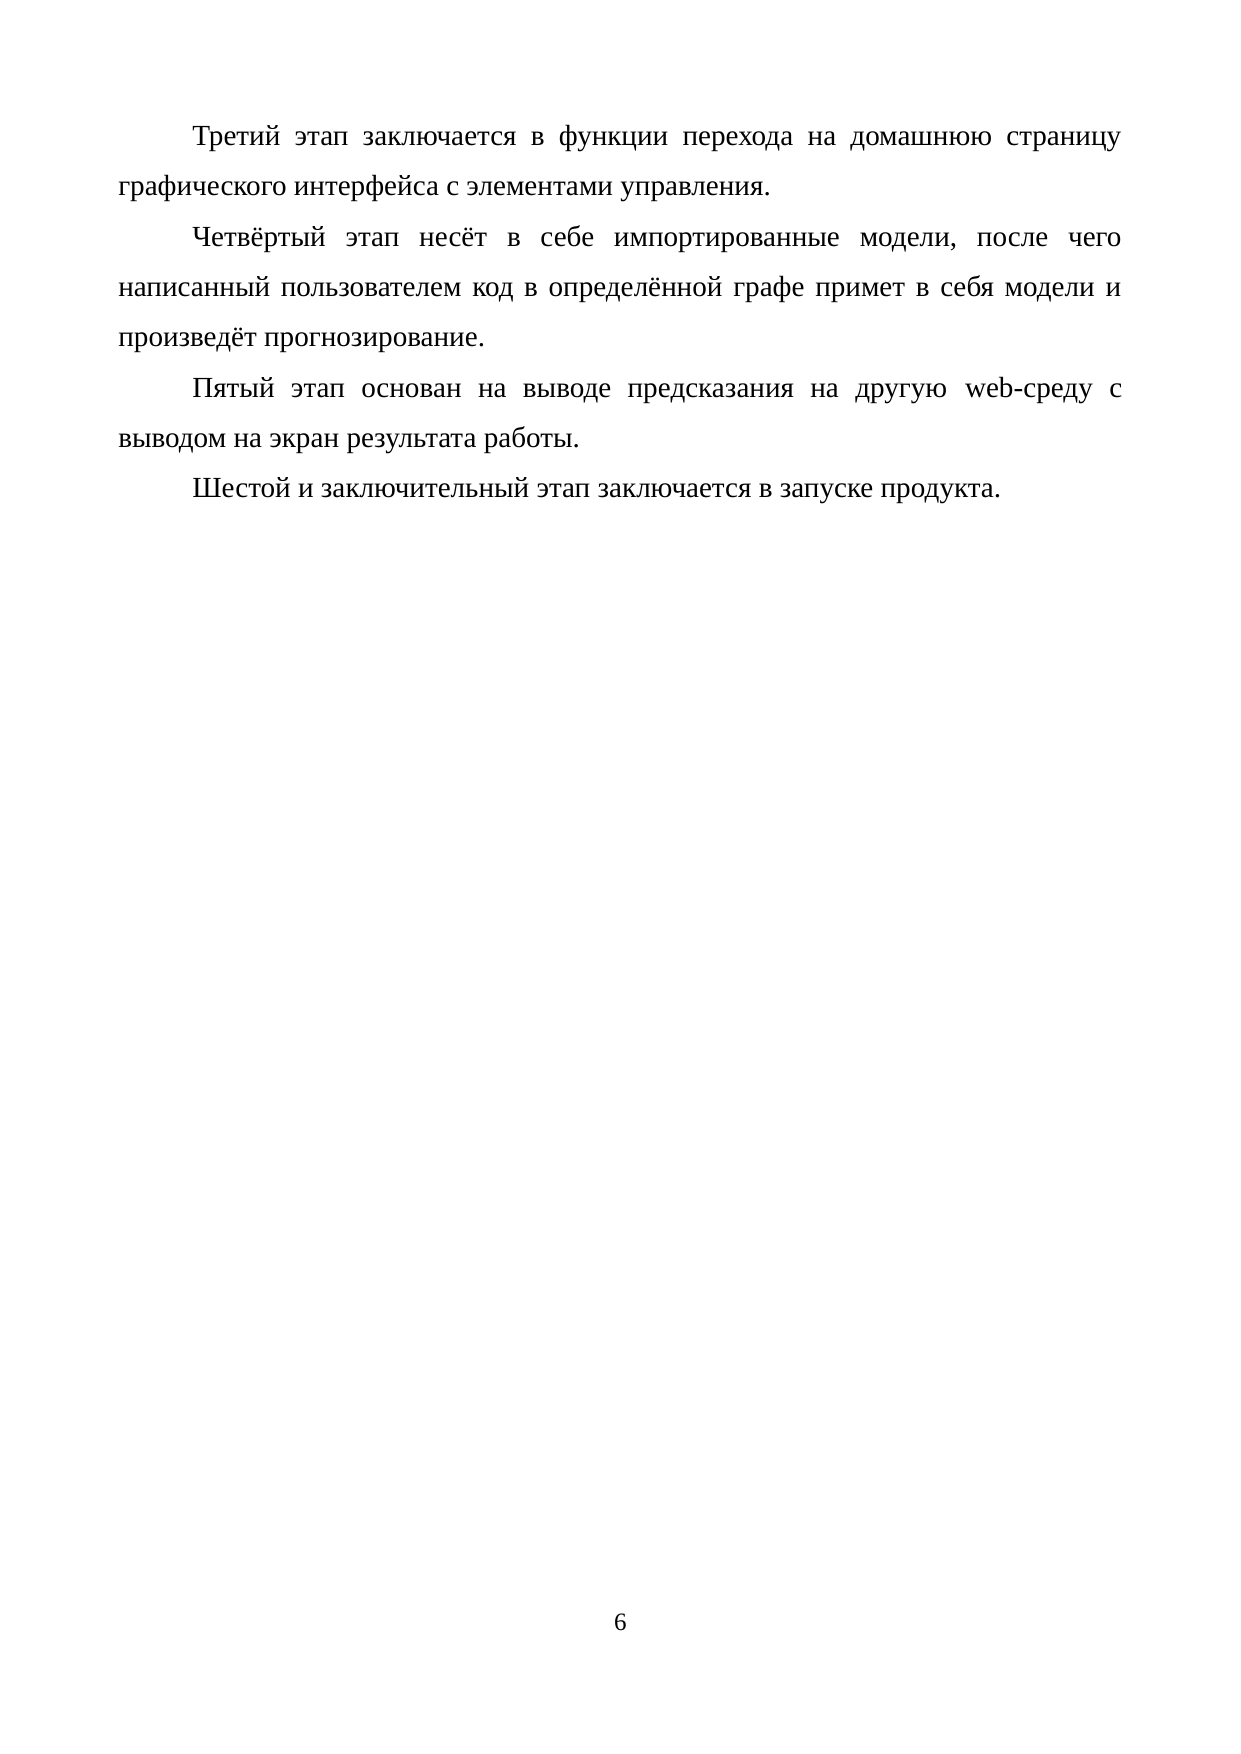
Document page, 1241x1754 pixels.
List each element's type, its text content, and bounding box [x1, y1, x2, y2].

text Третий этап заключается в функции перехода на домашнюю страницу графического интерфейса с элементами управления. [118, 118, 1122, 202]
text Пятый этап основан на выводе предсказания на другую web-среду с выводом на экран результата работы. [118, 370, 1122, 453]
text Шестой и заключительный этап заключается в запуске продукта. [118, 470, 1122, 504]
text Четвёртый этап несёт в себе импортированные модели, после чего написанный пользователем код в определённой графе примет в себя модели и произведёт прогнозирование. [118, 219, 1122, 353]
